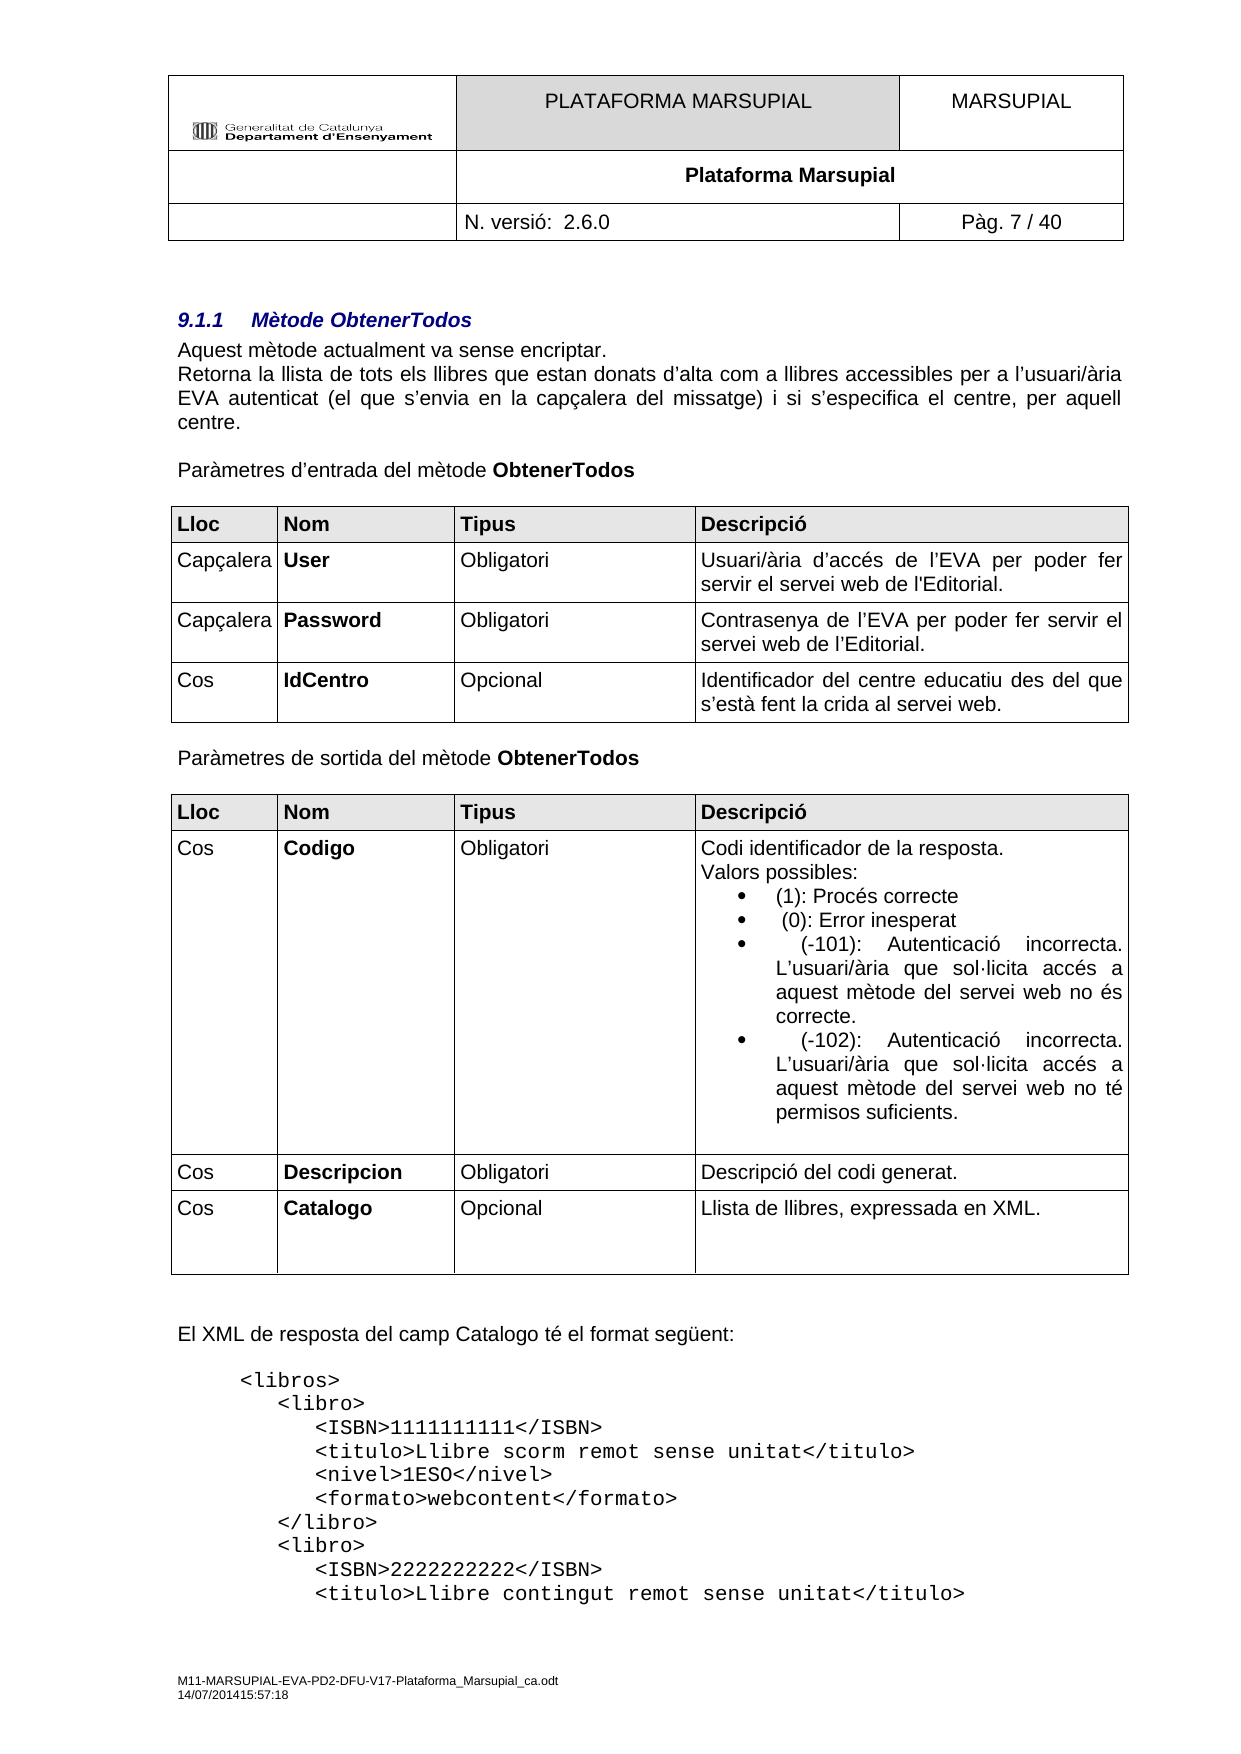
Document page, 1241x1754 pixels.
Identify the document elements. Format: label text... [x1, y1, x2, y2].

text <nivel>1ESO</nivel> [177, 1464, 1122, 1488]
text <ISBN>1111111111</ISBN> [177, 1417, 1122, 1441]
text Paràmetres de sortida del mètode ObtenerTodos [177, 746, 1122, 770]
text <libro> [177, 1535, 1122, 1559]
text Retorna la llista de tots els llibres que estan donats d’alta com a llibres accessibles per a l’usuari/ària EVA autenticat (el que s’envia en la capçalera del missatge) i si s’especifica el centre, per aquell centre. [177, 362, 1122, 434]
text <ISBN>2222222222</ISBN> [177, 1559, 1122, 1583]
table_header Descripció [696, 795, 1128, 830]
table_cell Password [278, 603, 454, 662]
table_header Lloc [172, 507, 277, 542]
text <libros> [177, 1370, 1122, 1393]
table_header Tipus [455, 795, 695, 830]
table_cell Cos [172, 1191, 277, 1273]
table_cell User [278, 543, 454, 602]
text Paràmetres d’entrada del mètode ObtenerTodos [177, 458, 1122, 482]
table_header Nom [278, 795, 454, 830]
table_cell Cos [172, 1155, 277, 1189]
table_cell Catalogo [278, 1191, 454, 1273]
text <titulo>Llibre contingut remot sense unitat</titulo> [177, 1583, 1122, 1606]
table_cell Obligatori [455, 1155, 695, 1189]
subtitle Mètode ObtenerTodos [177, 308, 1122, 332]
table_header Nom [278, 507, 454, 542]
table_cell Descripció del codi generat. [696, 1155, 1128, 1189]
text <libro> [177, 1393, 1122, 1417]
table_cell Opcional [455, 663, 695, 721]
table_cell Llista de llibres, expressada en XML. [696, 1191, 1128, 1273]
table_cell Codigo [278, 831, 454, 1154]
table_cell Identificador del centre educatiu des del que s’està fent la crida al servei web. [696, 663, 1128, 721]
table_cell Codi identificador de la resposta. Valors possibles: (1): Procés correcte (0): Error inesperat (-101): Autenticació incorrecta. L’usuari/ària que sol·licita accés a aquest mètode del servei web no és correcte. (-102): Autenticació incorrecta. L’usuari/ària que sol·licita accés a aquest mètode del servei web no té permisos suficients. [696, 831, 1128, 1154]
table_cell Opcional [455, 1191, 695, 1273]
text </libro> [177, 1512, 1122, 1535]
table_cell Capçalera [172, 603, 277, 662]
table_cell Obligatori [455, 831, 695, 1154]
text <formato>webcontent</formato> [177, 1488, 1122, 1512]
table_cell Obligatori [455, 543, 695, 602]
table_cell IdCentro [278, 663, 454, 721]
table_cell Capçalera [172, 543, 277, 602]
text Aquest mètode actualment va sense encriptar. [177, 338, 1122, 362]
table_cell Descripcion [278, 1155, 454, 1189]
table_header Lloc [172, 795, 277, 830]
table_header Tipus [455, 507, 695, 542]
text El XML de resposta del camp Catalogo té el format següent: [177, 1322, 1122, 1346]
table_header Descripció [696, 507, 1128, 542]
table_cell Usuari/ària d’accés de l’EVA per poder fer servir el servei web de l'Editorial. [696, 543, 1128, 602]
table_cell Cos [172, 831, 277, 1154]
text <titulo>Llibre scorm remot sense unitat</titulo> [177, 1441, 1122, 1464]
table_cell Cos [172, 663, 277, 721]
table_cell Contrasenya de l’EVA per poder fer servir el servei web de l’Editorial. [696, 603, 1128, 662]
table_cell Obligatori [455, 603, 695, 662]
